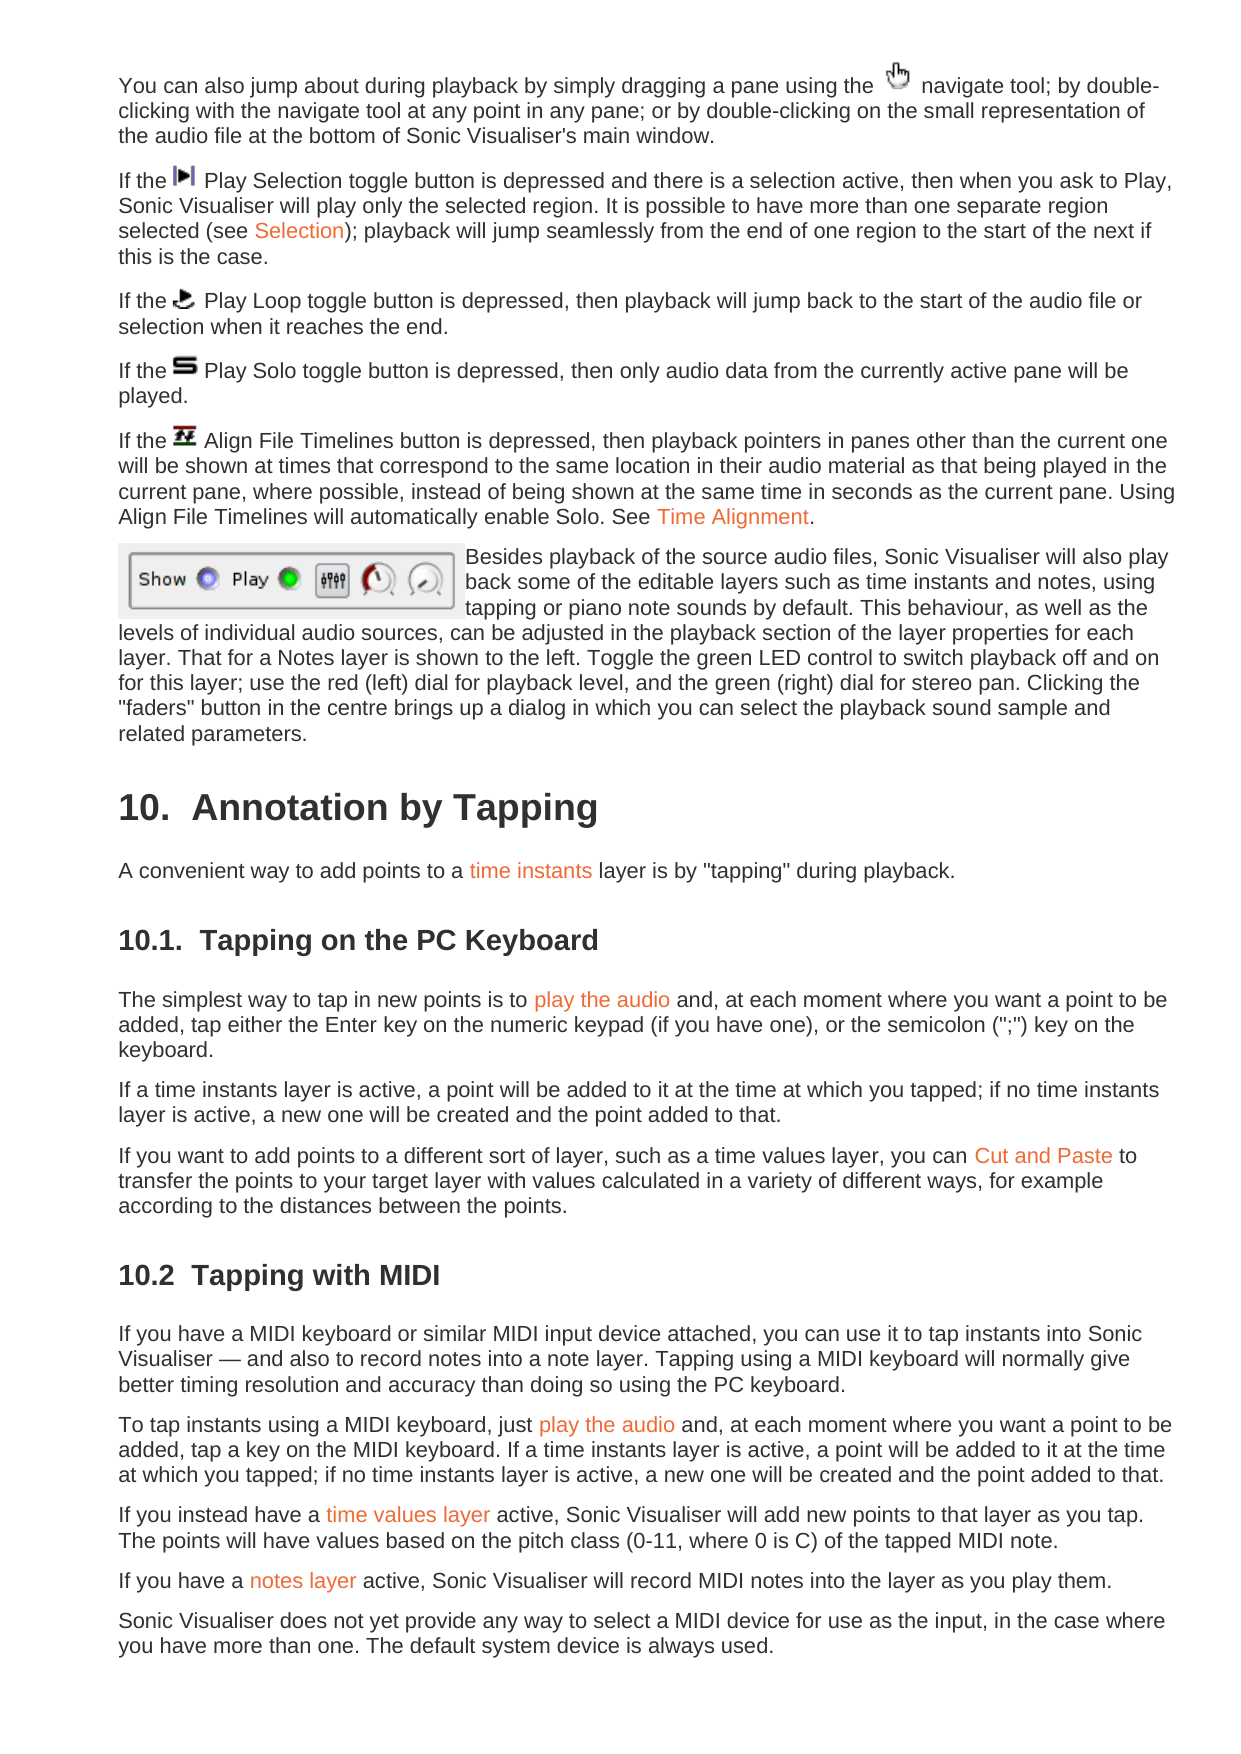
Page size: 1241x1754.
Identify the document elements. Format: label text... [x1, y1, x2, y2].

subtitle 10. Annotation by Tapping [118, 786, 1181, 829]
text Besides playback of the source audio files, Sonic Visualiser will also play back some of the editable layers such as time instants and notes, using tapping or piano note sounds by default. This behaviour, as well as the levels of individual audio sources, can be adjusted in the playback section of the layer properties for each layer. That for a Notes layer is shown to the left. Toggle the green LED control to switch playback off and on for this layer; use the red (left) dial for playback level, and the green (right) dial for stereo pan. Clicking the "faders" button in the centre brings up a dialog in which you can select the playback sound sample and related parameters. [118, 544, 1181, 746]
text If you have a MIDI keyboard or similar MIDI input device attached, you can use it to tap instants into Sonic Visualiser — and also to record notes into a note layer. Tapping using a MIDI keyboard will normally give better timing resolution and accuracy than doing so using the PC keyboard. [118, 1321, 1181, 1397]
text If the Play Solo toggle button is depressed, then only audio data from the currently active pane will be played. [118, 354, 1181, 409]
text If a time instants layer is active, a point will be added to it at the time at which you tapped; if no time instants layer is active, a new one will be created and the point added to that. [118, 1077, 1181, 1127]
text If the Align File Timelines button is depressed, then playback pointers in panes other than the current one will be shown at times that correspond to the same location in their audio material as that being played in the current pane, where possible, instead of being shown at the same time in seconds as the current pane. Using Align File Timelines will automatically enable Solo. See Time Alignment. [118, 424, 1181, 529]
text Sonic Visualiser does not yet provide any way to select a MIDI device for use as the input, in the case where you have more than one. The default system device is always used. [118, 1608, 1181, 1658]
text To tap instants using a MIDI keyboard, just play the audio and, at each moment where you want a point to be added, tap a key on the MIDI keyboard. If a time instants layer is active, a point will be added to it at the time at which you tapped; if no time instants layer is active, a new one will be created and the point added to that. [118, 1412, 1181, 1487]
subtitle 10.2 Tapping with MIDI [118, 1258, 1181, 1292]
picture [172, 283, 198, 309]
picture [172, 163, 198, 189]
text If you instead have a time values layer active, Sonic Visualiser will add new points to that layer as you tap. The points will have values based on the pitch class (0-11, where 0 is C) of the tapped MIDI note. [118, 1502, 1181, 1553]
text If the Play Selection toggle button is depressed and there is a selection active, then when you ask to Play, Sonic Visualiser will play only the selected region. It is possible to have more than one separate region selected (see Selection); playback will jump seamlessly from the end of one region to the start of the next if this is the case. [118, 163, 1181, 269]
picture [880, 59, 915, 94]
picture [172, 353, 198, 379]
text If the Play Loop toggle button is depressed, then playback will jump back to the start of the audio file or selection when it reaches the end. [118, 284, 1181, 339]
text The simplest way to tap in new points is to play the audio and, at each moment where you want a point to be added, tap either the Enter key on the numeric keypad (if you have one), or the semicolon (";") key on the keyboard. [118, 986, 1181, 1062]
subtitle 10.1. Tapping on the PC Keyboard [118, 923, 1181, 957]
picture [118, 543, 465, 619]
text A convenient way to add points to a time instants layer is by "tapping" during playback. [118, 858, 1181, 883]
text If you want to add points to a different sort of layer, such as a time values layer, you can Cut and Paste to transfer the points to your target layer with values calculated in a variety of different ways, for example according to the distances between the points. [118, 1142, 1181, 1218]
text You can also jump about during playback by simply dragging a pane using the navigate tool; by double-clicking with the navigate tool at any point in any pane; or by double-clicking on the small representation of the audio file at the bottom of Sonic Visualiser's main window. [118, 59, 1181, 148]
text If you have a notes layer active, Sonic Visualiser will record MIDI notes into the layer as you play them. [118, 1568, 1181, 1593]
picture [172, 423, 198, 449]
